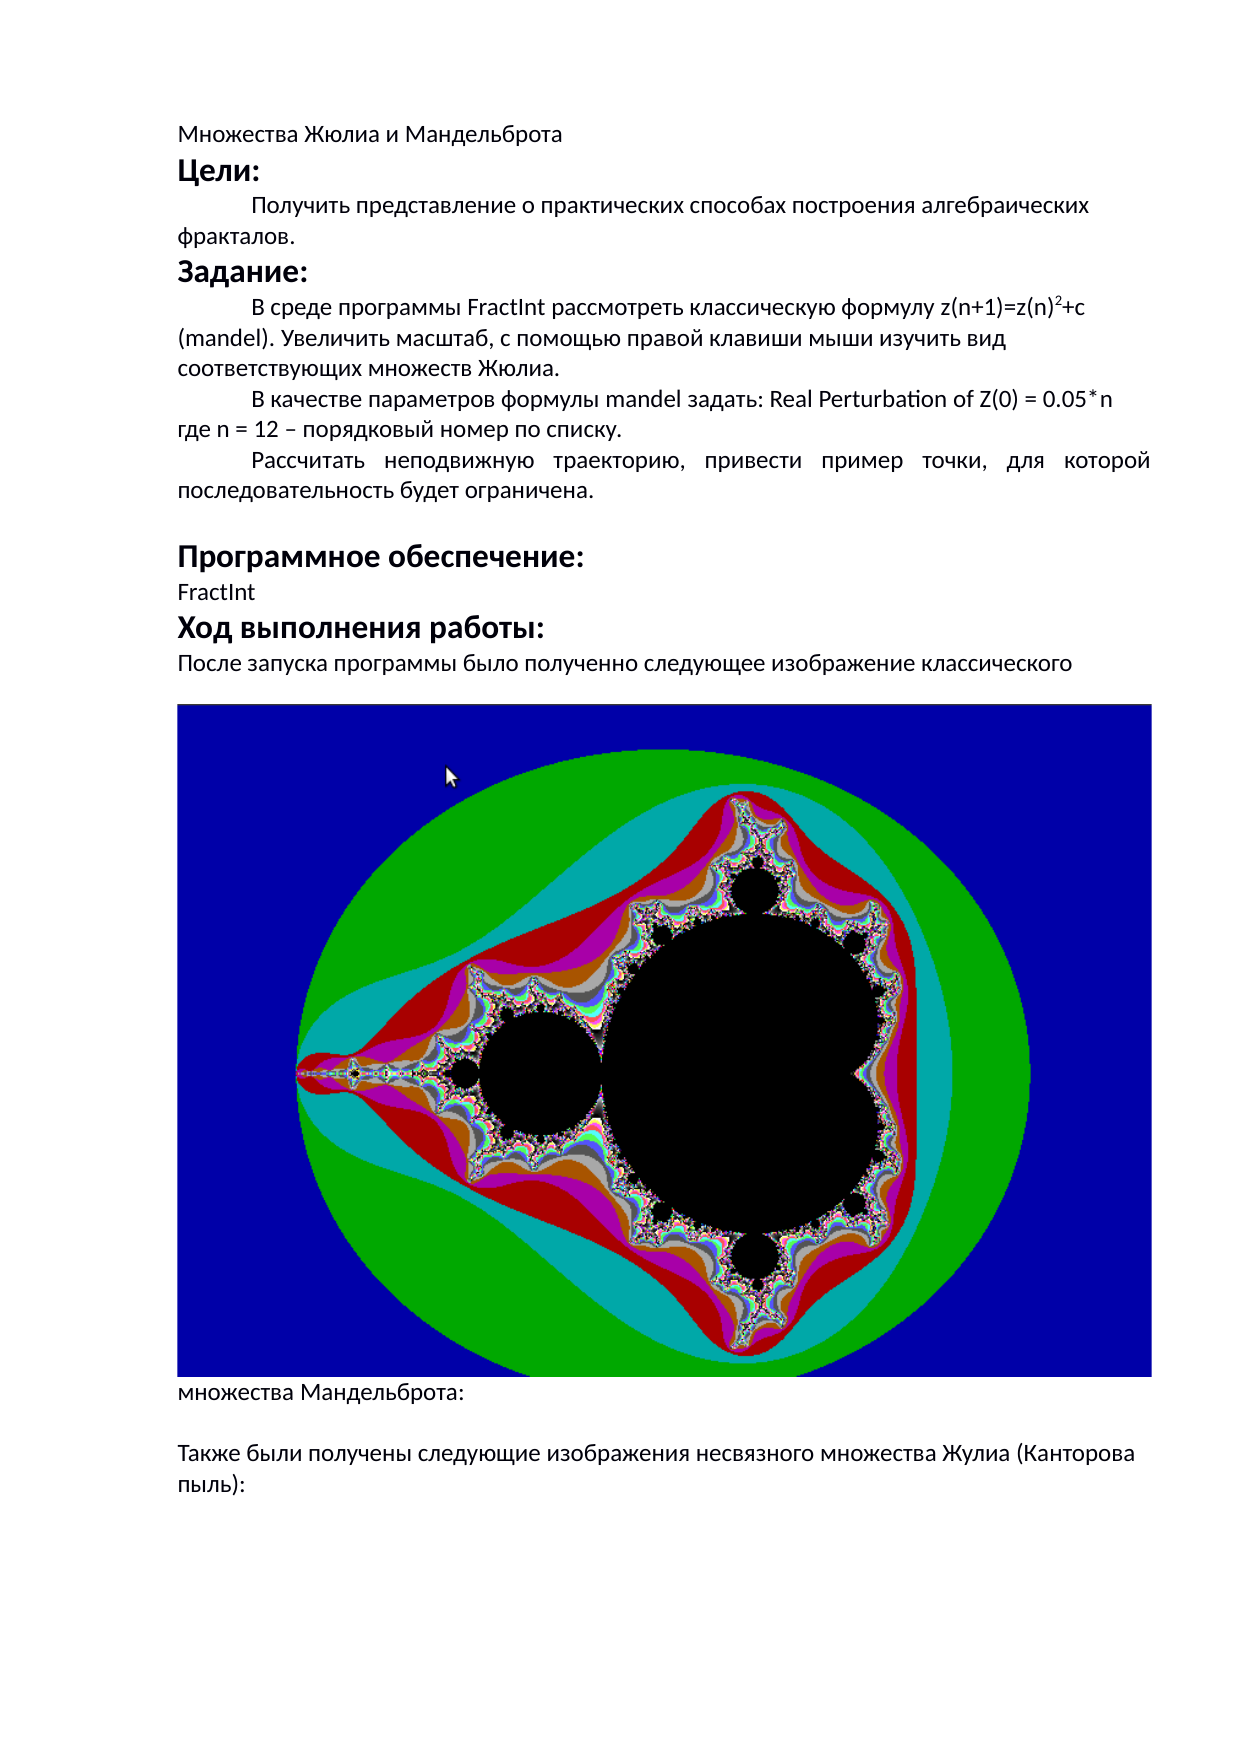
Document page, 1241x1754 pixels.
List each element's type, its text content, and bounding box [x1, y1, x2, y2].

text После запуска программы было полученно следующее изображение классического [177, 647, 1152, 704]
text Также были получены следующие изображения несвязного множества Жулиа (Канторова пыль): [177, 1437, 1152, 1498]
text FractInt [177, 576, 1152, 607]
text Получить представление о практических способах построения алгебраических фракталов. [177, 189, 1152, 250]
text множества Мандельброта: [177, 1377, 1152, 1407]
text В среде программы FractInt рассмотреть классическую формулу z(n+1)=z(n)2+c (mandel). Увеличить масштаб, с помощью правой клавиши мыши изучить вид соответствующих множеств Жюлиа. [177, 291, 1152, 383]
text Множества Жюлиа и Мандельброта [177, 118, 1152, 149]
text Задание: [177, 250, 1152, 291]
text Рассчитать неподвижную траекторию, привести пример точки, для которой последовательность будет ограничена. [177, 444, 1152, 505]
text В качестве параметров формулы mandel задать: Real Perturbation of Z(0) = 0.05*n [177, 383, 1152, 413]
text где n = 12 – порядковый номер по списку. [177, 413, 1152, 444]
text Ход выполнения работы: [177, 607, 1152, 647]
text Программное обеспечение: [177, 535, 1152, 576]
picture [177, 704, 1152, 1377]
text Цели: [177, 149, 1152, 189]
